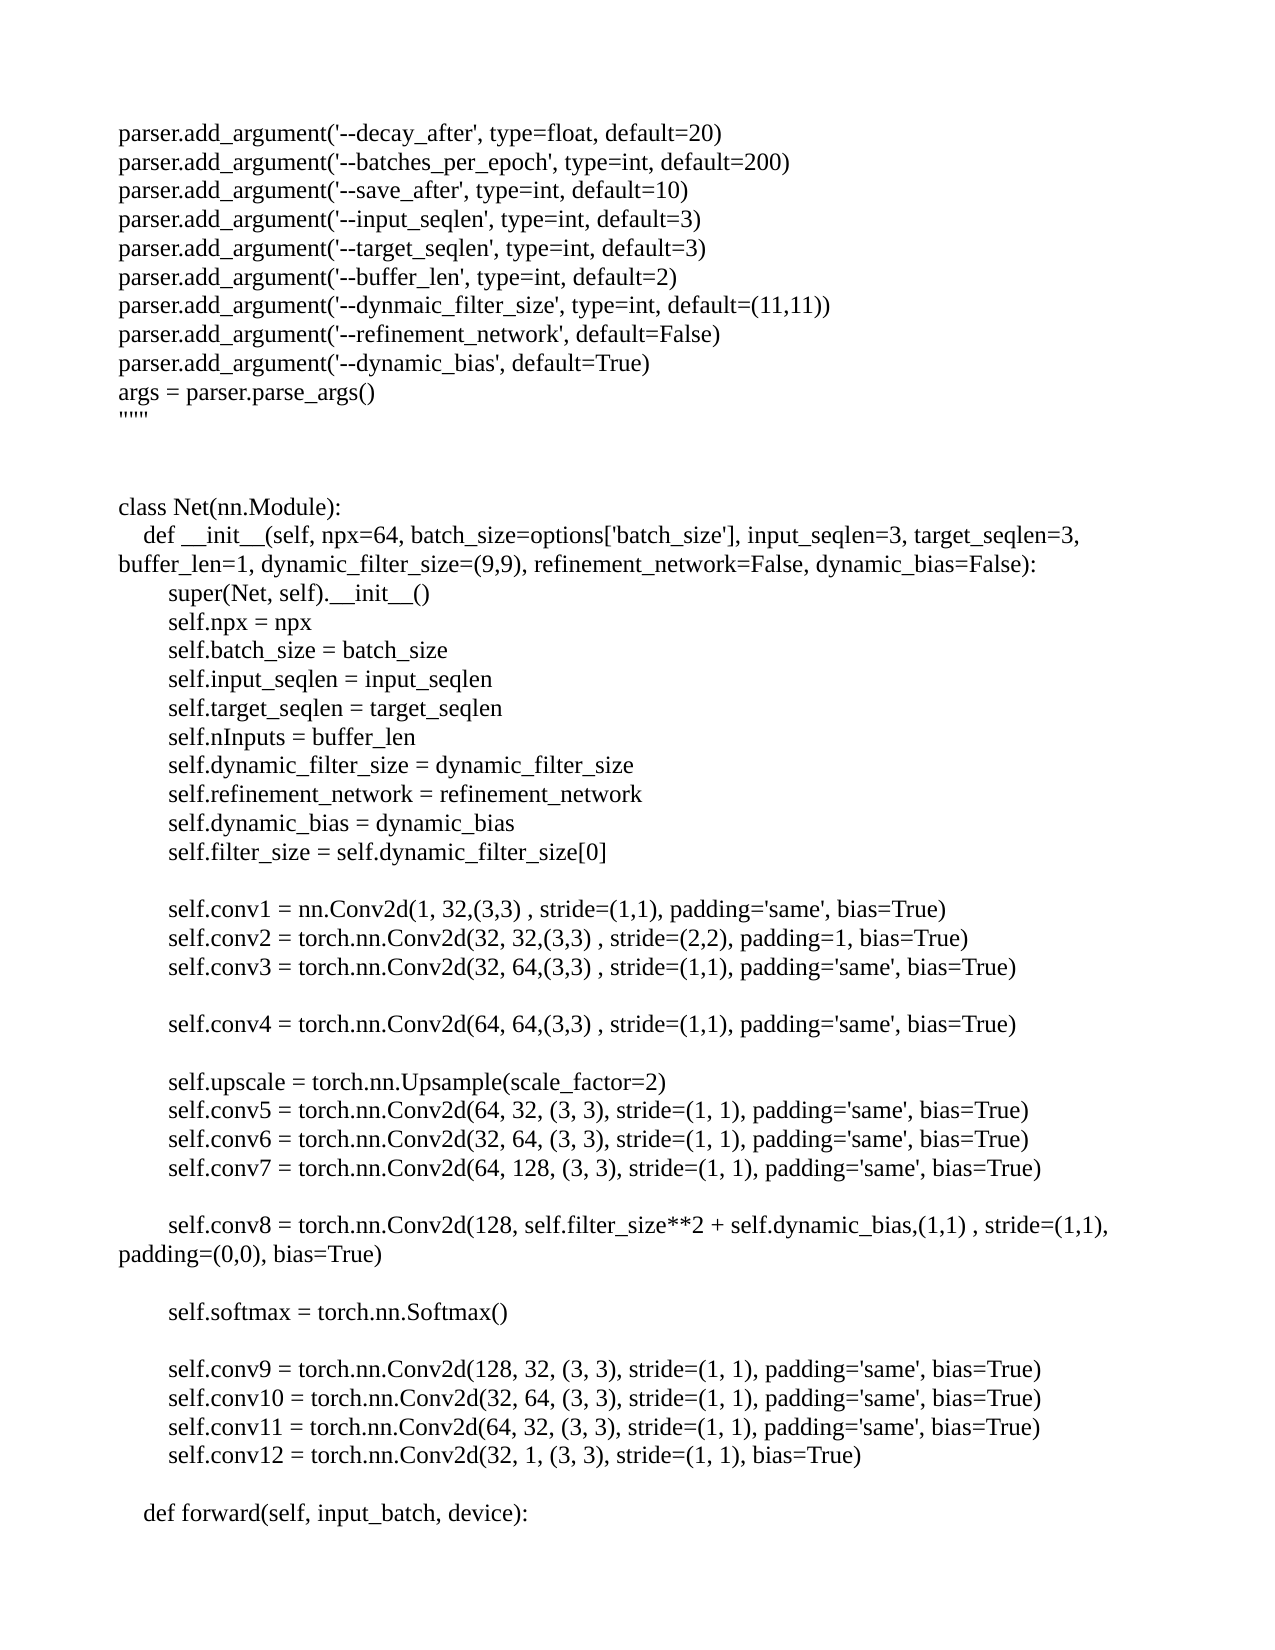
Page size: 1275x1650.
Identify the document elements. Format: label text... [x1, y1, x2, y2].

text self.batch_size = batch_size [118, 636, 1157, 664]
text def __init__(self, npx=64, batch_size=options['batch_size'], input_seqlen=3, target_seqlen=3, buffer_len=1, dynamic_filter_size=(9,9), refinement_network=False, dynamic_bias=False): [118, 521, 1157, 578]
text parser.add_argument('--dynmaic_filter_size', type=int, default=(11,11)) [118, 291, 1157, 319]
text parser.add_argument('--save_after', type=int, default=10) [118, 176, 1157, 204]
text parser.add_argument('--decay_after', type=float, default=20) [118, 118, 1157, 147]
text self.conv4 = torch.nn.Conv2d(64, 64,(3,3) , stride=(1,1), padding='same', bias=True) [118, 1009, 1157, 1038]
text self.softmax = torch.nn.Softmax() [118, 1297, 1157, 1326]
text self.conv2 = torch.nn.Conv2d(32, 32,(3,3) , stride=(2,2), padding=1, bias=True) [118, 923, 1157, 952]
text self.conv11 = torch.nn.Conv2d(64, 32, (3, 3), stride=(1, 1), padding='same', bias=True) [118, 1412, 1157, 1441]
text self.conv6 = torch.nn.Conv2d(32, 64, (3, 3), stride=(1, 1), padding='same', bias=True) [118, 1124, 1157, 1153]
text class Net(nn.Module): [118, 492, 1157, 521]
text self.input_seqlen = input_seqlen [118, 664, 1157, 693]
text self.target_seqlen = target_seqlen [118, 693, 1157, 722]
text self.filter_size = self.dynamic_filter_size[0] [118, 837, 1157, 866]
text def forward(self, input_batch, device): [118, 1498, 1157, 1527]
text parser.add_argument('--refinement_network', default=False) [118, 319, 1157, 348]
text self.conv5 = torch.nn.Conv2d(64, 32, (3, 3), stride=(1, 1), padding='same', bias=True) [118, 1096, 1157, 1124]
text self.conv7 = torch.nn.Conv2d(64, 128, (3, 3), stride=(1, 1), padding='same', bias=True) [118, 1153, 1157, 1182]
text self.upscale = torch.nn.Upsample(scale_factor=2) [118, 1067, 1157, 1096]
text parser.add_argument('--input_seqlen', type=int, default=3) [118, 204, 1157, 233]
text self.dynamic_filter_size = dynamic_filter_size [118, 751, 1157, 779]
text self.conv9 = torch.nn.Conv2d(128, 32, (3, 3), stride=(1, 1), padding='same', bias=True) [118, 1354, 1157, 1383]
text args = parser.parse_args() [118, 377, 1157, 406]
text self.conv12 = torch.nn.Conv2d(32, 1, (3, 3), stride=(1, 1), bias=True) [118, 1441, 1157, 1469]
text """ [118, 406, 1157, 434]
text parser.add_argument('--batches_per_epoch', type=int, default=200) [118, 147, 1157, 176]
text self.npx = npx [118, 607, 1157, 636]
text self.nInputs = buffer_len [118, 722, 1157, 751]
text self.conv8 = torch.nn.Conv2d(128, self.filter_size**2 + self.dynamic_bias,(1,1) , stride=(1,1), padding=(0,0), bias=True) [118, 1211, 1157, 1268]
text super(Net, self).__init__() [118, 578, 1157, 607]
text self.conv10 = torch.nn.Conv2d(32, 64, (3, 3), stride=(1, 1), padding='same', bias=True) [118, 1383, 1157, 1412]
text self.refinement_network = refinement_network [118, 779, 1157, 808]
text parser.add_argument('--dynamic_bias', default=True) [118, 348, 1157, 377]
text parser.add_argument('--target_seqlen', type=int, default=3) [118, 233, 1157, 262]
text self.dynamic_bias = dynamic_bias [118, 808, 1157, 837]
text parser.add_argument('--buffer_len', type=int, default=2) [118, 262, 1157, 291]
text self.conv1 = nn.Conv2d(1, 32,(3,3) , stride=(1,1), padding='same', bias=True) [118, 894, 1157, 923]
text self.conv3 = torch.nn.Conv2d(32, 64,(3,3) , stride=(1,1), padding='same', bias=True) [118, 952, 1157, 981]
